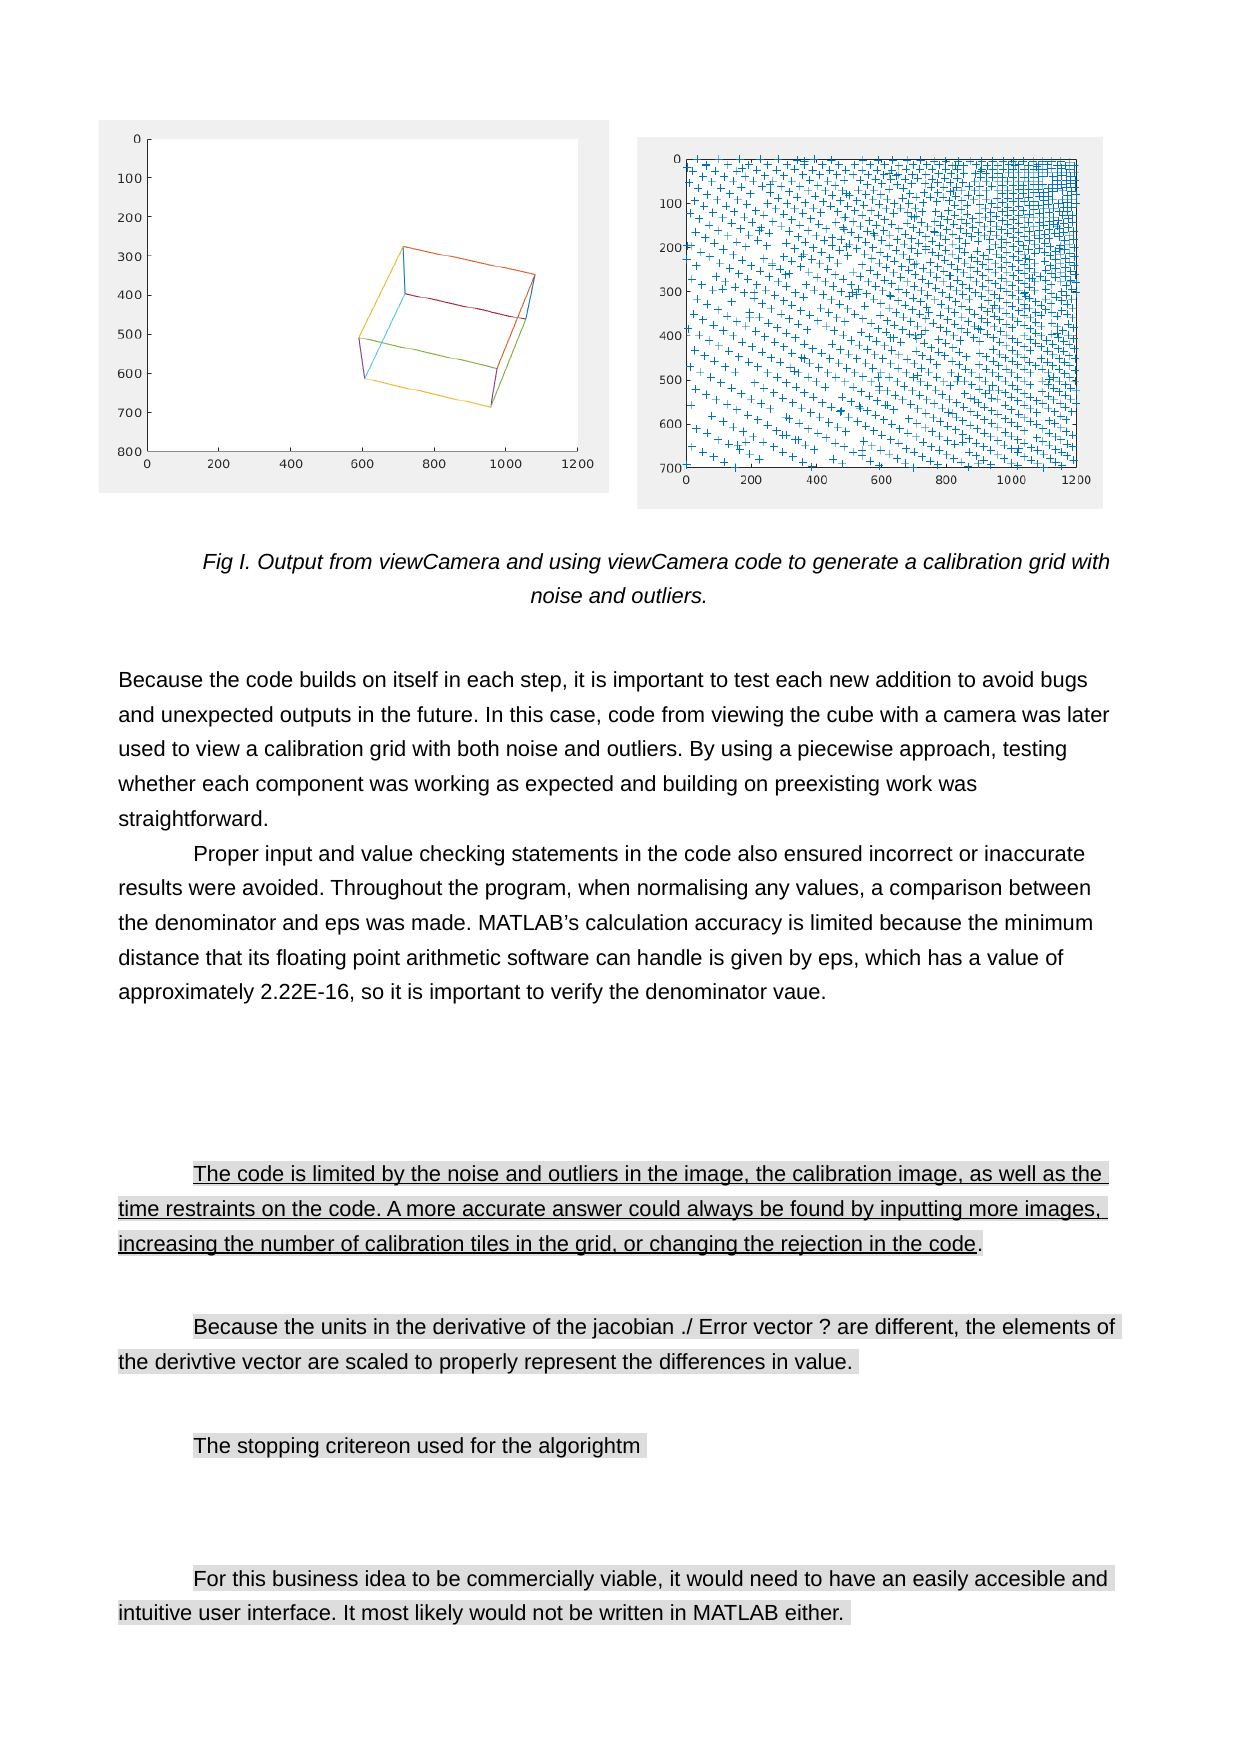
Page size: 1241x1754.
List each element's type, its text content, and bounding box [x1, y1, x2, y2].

picture [98, 120, 609, 493]
text Because the code builds on itself in each step, it is important to test each new addition to avoid bugs and unexpected outputs in the future. In this case, code from viewing the cube with a camera was later used to view a calibration grid with both noise and outliers. By using a piecewise approach, testing whether each component was working as expected and building on preexisting work was straightforward. [118, 667, 1122, 831]
text The stopping critereon used for the algorightm [118, 1433, 1122, 1458]
text For this business idea to be commercially viable, it would need to have an easily accesible and intuitive user interface. It most likely would not be written in MATLAB either. [118, 1565, 1122, 1625]
text Proper input and value checking statements in the code also ensured incorrect or inaccurate results were avoided. Throughout the program, when normalising any values, a comparison between the denominator and eps was made. MATLAB’s calculation accuracy is limited because the minimum distance that its floating point arithmetic software can handle is given by eps, which has a value of approximately 2.22E-16, so it is important to verify the denominator vaue. [118, 840, 1122, 1004]
text The code is limited by the noise and outliers in the image, the calibration image, as well as the time restraints on the code. A more accurate answer could always be found by inputting more images, increasing the number of calibration tiles in the grid, or changing the rejection in the code. [118, 1161, 1122, 1256]
picture [637, 137, 1103, 509]
text Because the units in the derivative of the jacobian ./ Error vector ? are different, the elements of the derivtive vector are scaled to properly represent the differences in value. [118, 1314, 1122, 1374]
text Fig I. Output from viewCamera and using viewCamera code to generate a calibration grid with noise and outliers. [118, 548, 1122, 608]
